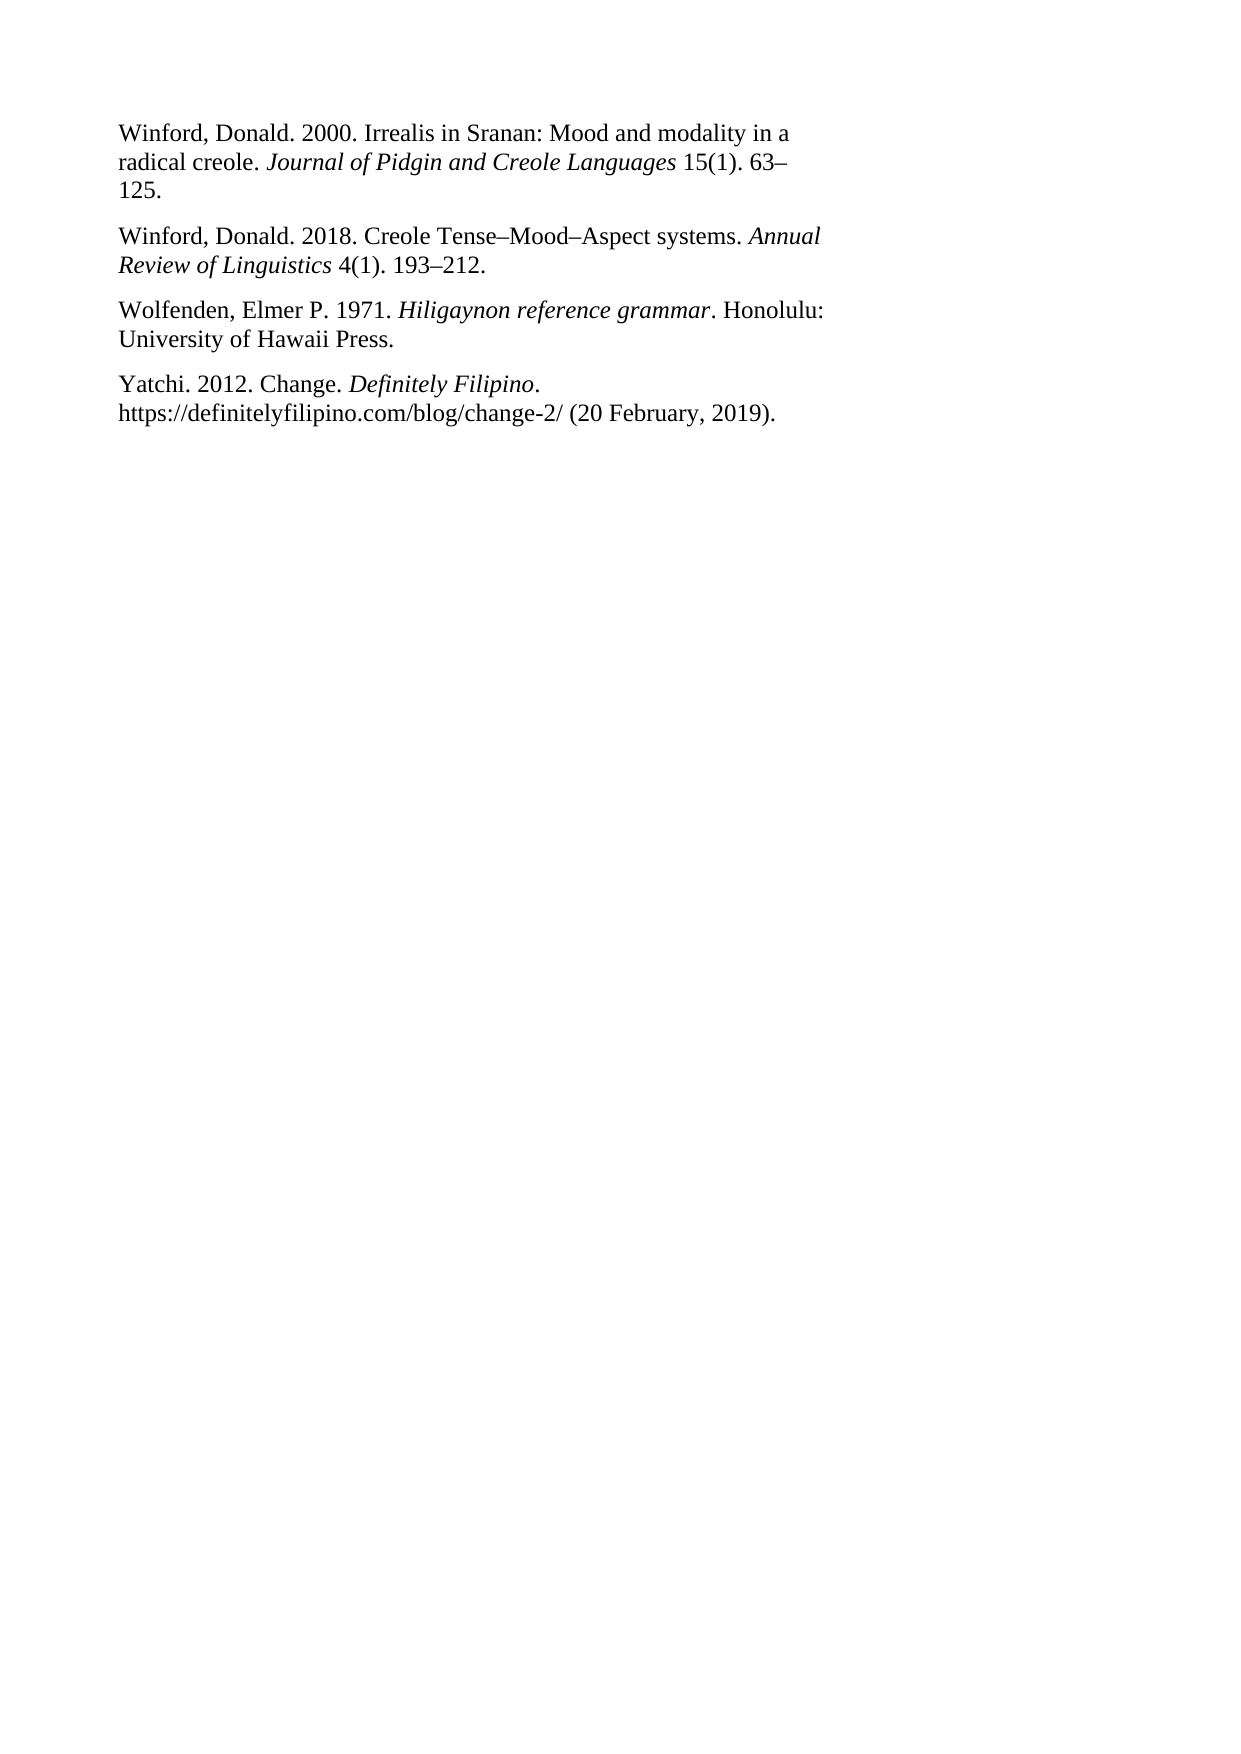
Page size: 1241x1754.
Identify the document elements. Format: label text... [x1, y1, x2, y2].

text Winford, Donald. 2018. Creole Tense–Mood–Aspect systems. Annual Review of Linguistics 4(1). 193–212. [118, 221, 827, 278]
text Wolfenden, Elmer P. 1971. Hiligaynon reference grammar. Honolulu: University of Hawaii Press. [118, 295, 827, 353]
text Winford, Donald. 2000. Irrealis in Sranan: Mood and modality in a radical creole. Journal of Pidgin and Creole Languages 15(1). 63–125. [118, 118, 827, 204]
text Yatchi. 2012. Change. Definitely Filipino. https://definitelyfilipino.com/blog/change-2/ (20 February, 2019). [118, 369, 827, 427]
